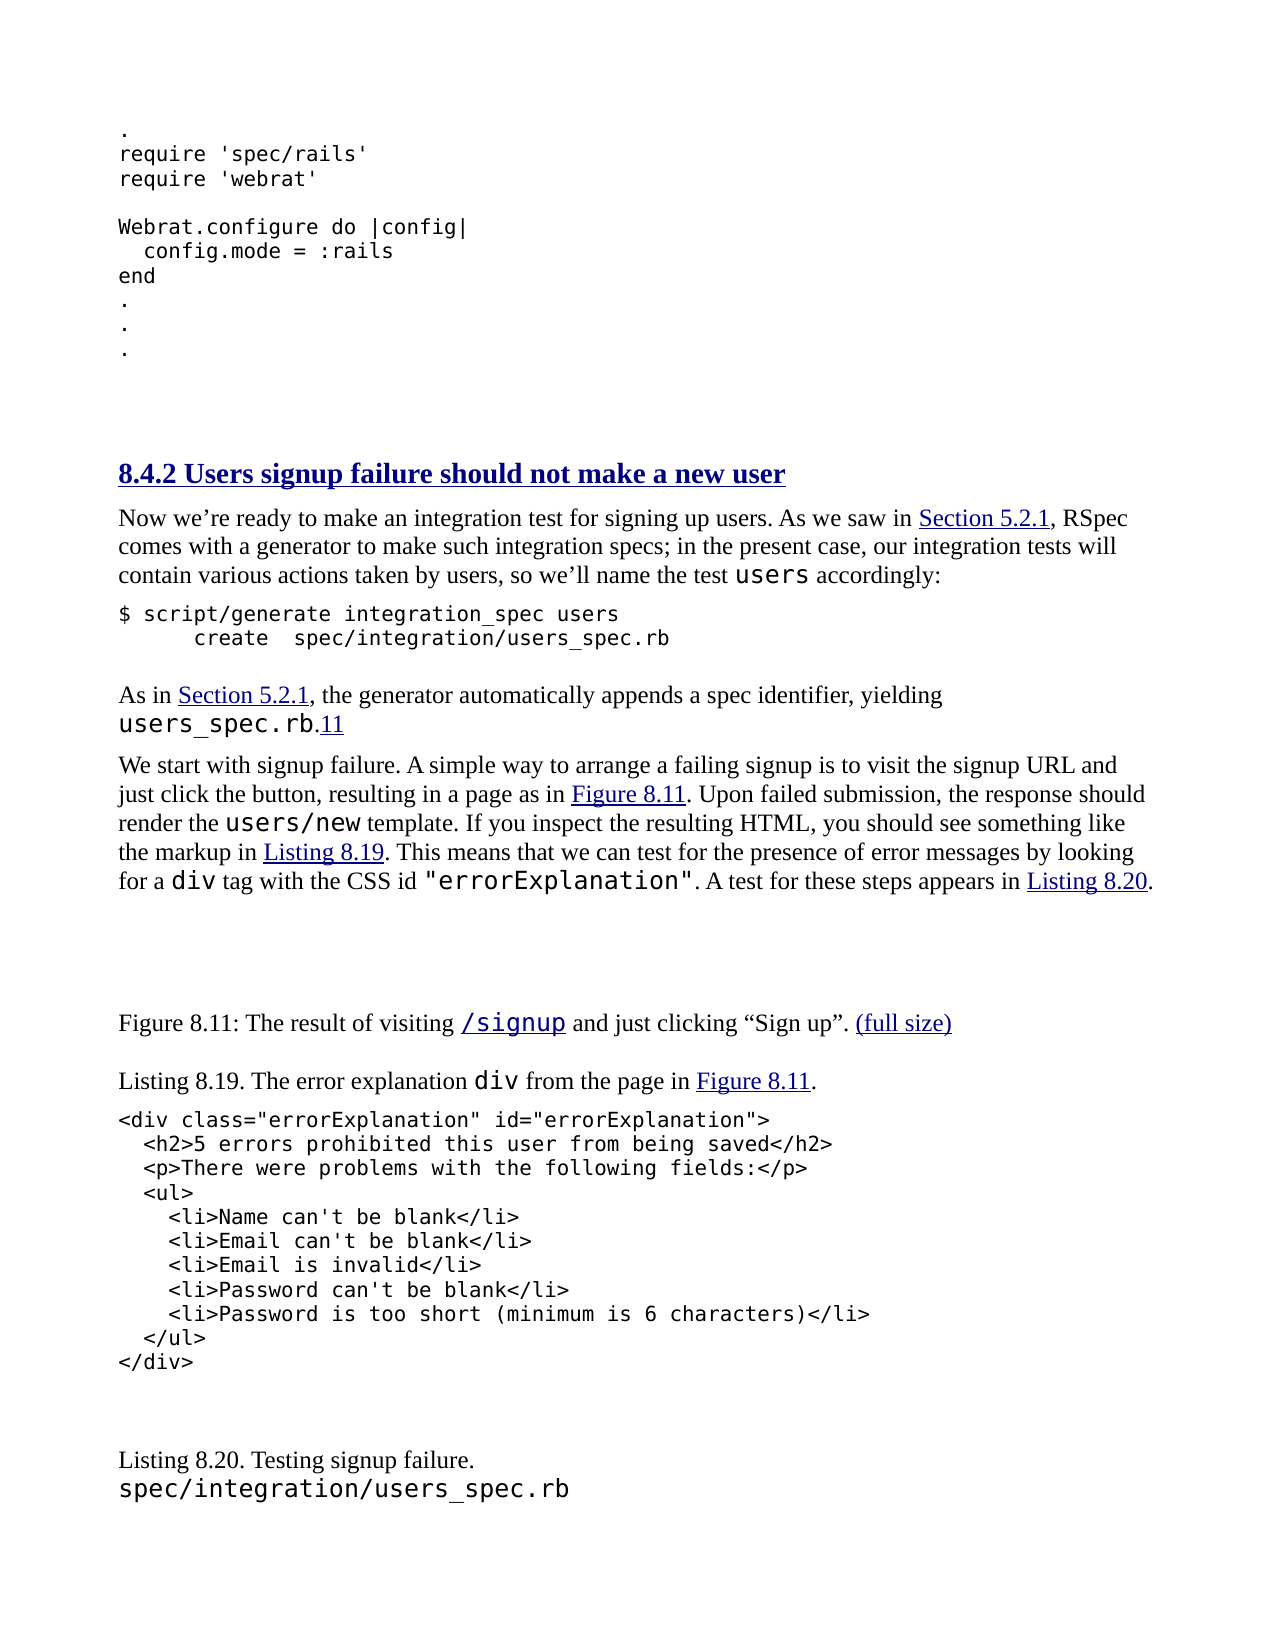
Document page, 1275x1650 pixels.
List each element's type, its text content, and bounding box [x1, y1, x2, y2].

text . [118, 312, 1157, 337]
text <li>Email can't be blank</li> [118, 1229, 1157, 1253]
text <h2>5 errors prohibited this user from being saved</h2> [118, 1132, 1157, 1156]
text end [118, 264, 1157, 288]
text Figure 8.11: The result of visiting /signup and just clicking “Sign up”. (full size) [118, 1008, 1157, 1037]
text </ul> [118, 1326, 1157, 1350]
text . [118, 288, 1157, 312]
text Listing 8.20. Testing signup failure. spec/integration/users_spec.rb [118, 1445, 1157, 1503]
text Listing 8.19. The error explanation div from the page in Figure 8.11. [118, 1066, 1157, 1095]
text <li>Password can't be blank</li> [118, 1278, 1157, 1302]
text create spec/integration/users_spec.rb [118, 626, 1157, 650]
text <li>Email is invalid</li> [118, 1253, 1157, 1278]
text As in Section 5.2.1, the generator automatically appends a spec identifier, yielding users_spec.rb.11 [118, 680, 1157, 738]
text We start with signup failure. A simple way to arrange a failing signup is to visit the signup URL and just click the button, resulting in a page as in Figure 8.11. Upon failed submission, the response should render the users/new template. If you inspect the resulting HTML, you should see something like the markup in Listing 8.19. This means that we can test for the presence of error messages by looking for a div tag with the CSS id "errorExplanation". A test for these steps appears in Listing 8.20. [118, 750, 1157, 895]
text config.mode = :rails [118, 239, 1157, 264]
subtitle 8.4.2 Users signup failure should not make a new user [118, 457, 1157, 490]
text require 'webrat' [118, 167, 1157, 191]
text Now we’re ready to make an integration test for signing up users. As we saw in Section 5.2.1, RSpec comes with a generator to make such integration specs; in the present case, our integration tests will contain various actions taken by users, so we’ll name the test users accordingly: [118, 503, 1157, 589]
text <div class="errorExplanation" id="errorExplanation"> [118, 1108, 1157, 1132]
text <ul> [118, 1181, 1157, 1205]
text . [118, 337, 1157, 361]
text <li>Name can't be blank</li> [118, 1205, 1157, 1229]
text <li>Password is too short (minimum is 6 characters)</li> [118, 1302, 1157, 1326]
text Webrat.configure do |config| [118, 215, 1157, 239]
text $ script/generate integration_spec users [118, 602, 1157, 626]
text . [118, 118, 1157, 142]
text require 'spec/rails' [118, 142, 1157, 167]
text <p>There were problems with the following fields:</p> [118, 1156, 1157, 1181]
text </div> [118, 1350, 1157, 1375]
